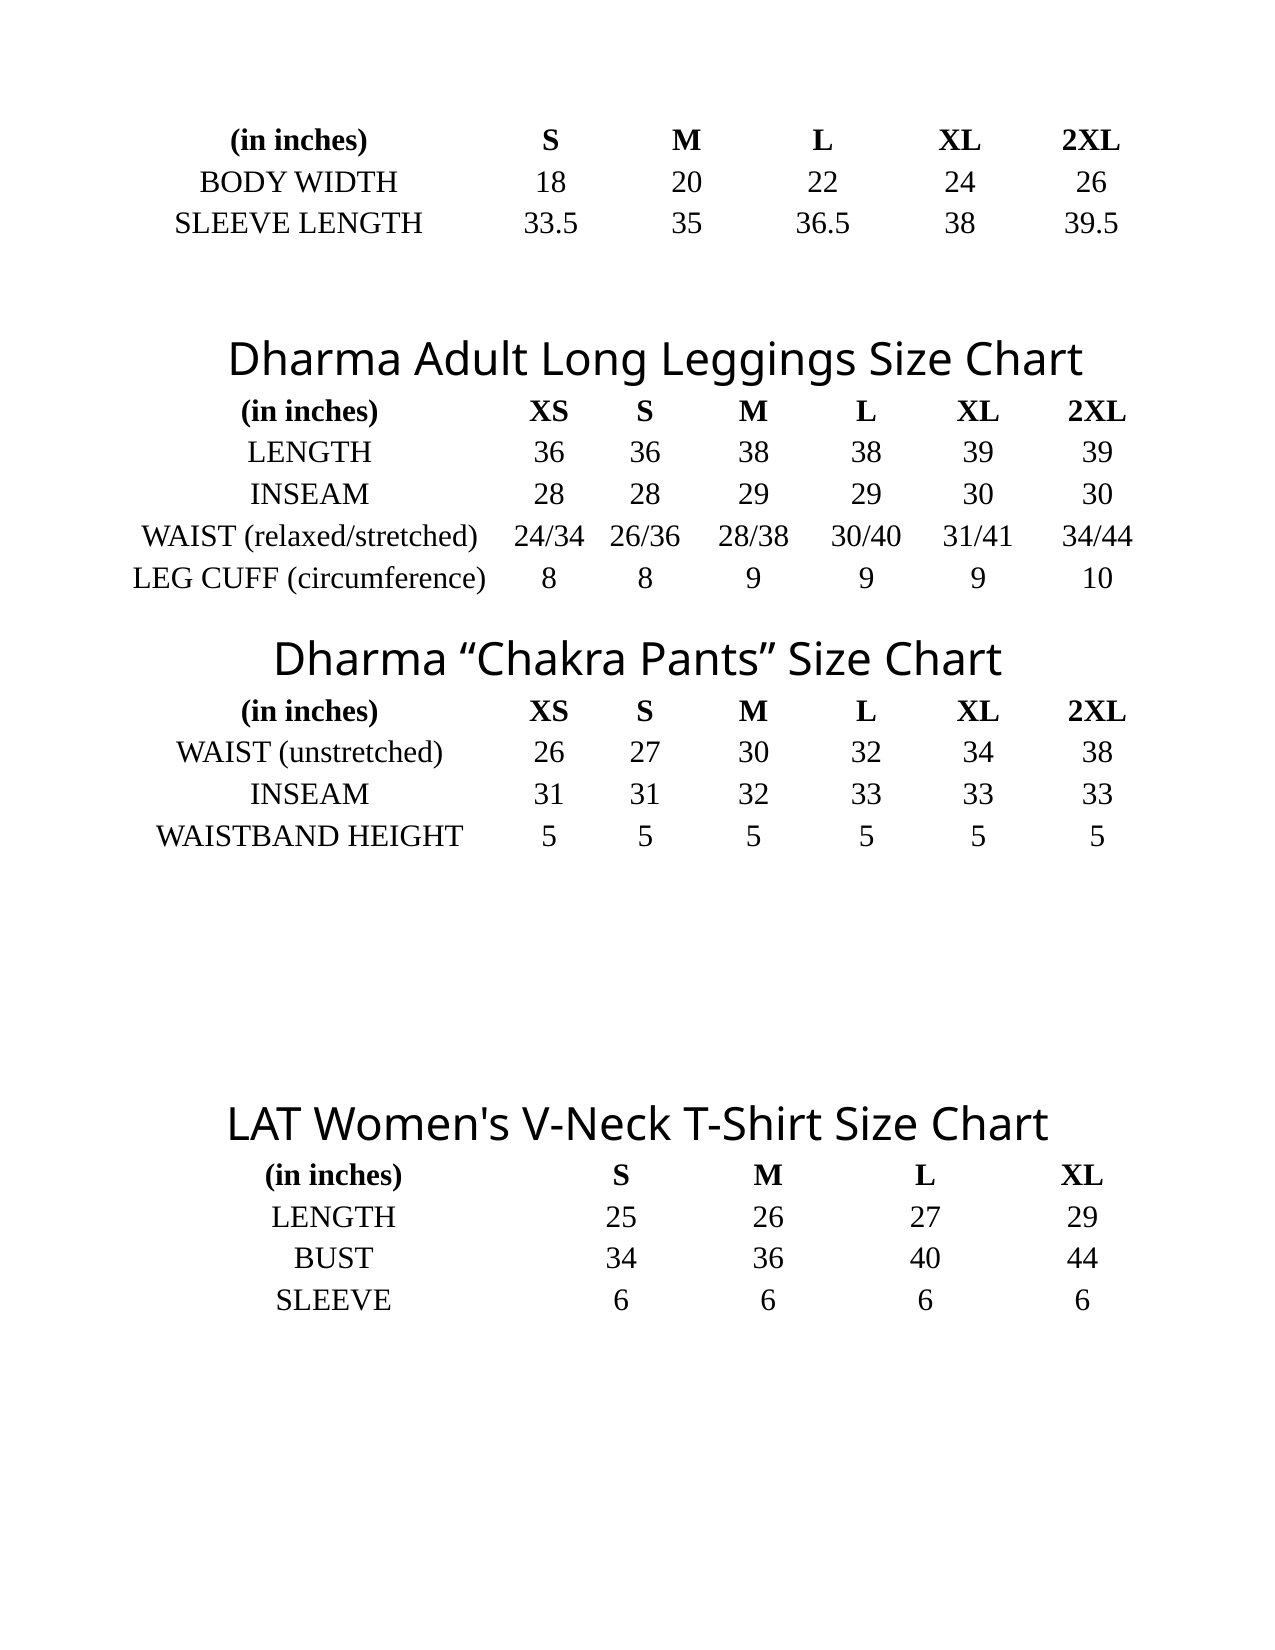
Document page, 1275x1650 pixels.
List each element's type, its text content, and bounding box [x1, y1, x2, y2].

table_header XS [501, 389, 597, 431]
table_cell 31/41 [919, 514, 1038, 556]
table_cell 30 [1038, 473, 1157, 514]
table_header 2XL [1038, 689, 1157, 731]
text Dharma Adult Long Leggings Size Chart [118, 327, 1157, 389]
table_cell 34 [549, 1237, 693, 1279]
table_cell 25 [549, 1195, 693, 1237]
table_header XL [919, 389, 1038, 431]
table_cell 8 [597, 556, 693, 598]
table_cell WAIST (relaxed/stretched) [118, 514, 501, 556]
table_cell 5 [597, 814, 693, 856]
table_cell 10 [1038, 556, 1157, 598]
table_header (in inches) [118, 118, 479, 160]
table_cell 38 [894, 202, 1025, 243]
table_cell 26 [501, 731, 597, 772]
table_cell 38 [814, 431, 918, 472]
table_header L [751, 118, 894, 160]
table_header 2XL [1025, 118, 1157, 160]
table_cell 38 [693, 431, 814, 472]
table_cell 36 [597, 431, 693, 472]
table_header S [597, 689, 693, 731]
table_header M [622, 118, 751, 160]
table_cell 24/34 [501, 514, 597, 556]
table_cell 38 [1038, 731, 1157, 772]
table_cell 24 [894, 160, 1025, 202]
table_cell 33 [814, 773, 918, 814]
table_cell 33.5 [479, 202, 622, 243]
table_cell 32 [814, 731, 918, 772]
table_header L [814, 689, 918, 731]
table_cell INSEAM [118, 473, 501, 514]
table_cell WAIST (unstretched) [118, 731, 501, 772]
text LAT Women's V-Neck T-Shirt Size Chart [118, 1091, 1157, 1153]
table_cell 40 [843, 1237, 1007, 1279]
table_cell 30 [693, 731, 814, 772]
table_cell 30/40 [814, 514, 918, 556]
table_cell LENGTH [118, 431, 501, 472]
table_cell LENGTH [118, 1195, 549, 1237]
table_cell 5 [1038, 814, 1157, 856]
table_cell 44 [1007, 1237, 1157, 1279]
table_cell 35 [622, 202, 751, 243]
table_cell 6 [1007, 1279, 1157, 1320]
table_header M [693, 1153, 843, 1195]
table_cell 39.5 [1025, 202, 1157, 243]
table_header M [693, 389, 814, 431]
table_header 2XL [1038, 389, 1157, 431]
table_cell 6 [693, 1279, 843, 1320]
table_cell 22 [751, 160, 894, 202]
table_cell 5 [919, 814, 1038, 856]
table_cell 5 [501, 814, 597, 856]
table_header (in inches) [118, 1153, 549, 1195]
table_cell 34/44 [1038, 514, 1157, 556]
table_cell 31 [597, 773, 693, 814]
table_cell 29 [693, 473, 814, 514]
table_cell 33 [1038, 773, 1157, 814]
table_cell 29 [814, 473, 918, 514]
table_header L [843, 1153, 1007, 1195]
table_cell 9 [814, 556, 918, 598]
table_header S [549, 1153, 693, 1195]
table_cell 8 [501, 556, 597, 598]
table_cell 20 [622, 160, 751, 202]
table_cell 26 [693, 1195, 843, 1237]
table_header M [693, 689, 814, 731]
table_cell 39 [919, 431, 1038, 472]
table_cell 36.5 [751, 202, 894, 243]
table_cell 36 [693, 1237, 843, 1279]
table_cell 36 [501, 431, 597, 472]
table_cell 33 [919, 773, 1038, 814]
table_header XL [919, 689, 1038, 731]
table_cell 6 [843, 1279, 1007, 1320]
table_cell 9 [693, 556, 814, 598]
table_cell INSEAM [118, 773, 501, 814]
table_header XS [501, 689, 597, 731]
table_cell 9 [919, 556, 1038, 598]
table_cell BUST [118, 1237, 549, 1279]
table_cell 27 [597, 731, 693, 772]
table_header (in inches) [118, 689, 501, 731]
table_cell 5 [693, 814, 814, 856]
table_cell 27 [843, 1195, 1007, 1237]
table_cell 26/36 [597, 514, 693, 556]
table_header (in inches) [118, 389, 501, 431]
table_cell SLEEVE LENGTH [118, 202, 479, 243]
table_header XL [1007, 1153, 1157, 1195]
table_cell 26 [1025, 160, 1157, 202]
table_cell 6 [549, 1279, 693, 1320]
table_cell 28 [501, 473, 597, 514]
table_cell 34 [919, 731, 1038, 772]
table_cell WAISTBAND HEIGHT [118, 814, 501, 856]
table_header S [479, 118, 622, 160]
table_cell LEG CUFF (circumference) [118, 556, 501, 598]
table_cell 18 [479, 160, 622, 202]
table_cell 32 [693, 773, 814, 814]
table_cell BODY WIDTH [118, 160, 479, 202]
table_cell 28/38 [693, 514, 814, 556]
table_header XL [894, 118, 1025, 160]
table_cell 39 [1038, 431, 1157, 472]
table_cell 28 [597, 473, 693, 514]
text Dharma “Chakra Pants” Size Chart [118, 627, 1157, 689]
table_cell 30 [919, 473, 1038, 514]
table_cell 31 [501, 773, 597, 814]
table_header L [814, 389, 918, 431]
table_header S [597, 389, 693, 431]
table_cell 29 [1007, 1195, 1157, 1237]
table_cell 5 [814, 814, 918, 856]
table_cell SLEEVE [118, 1279, 549, 1320]
